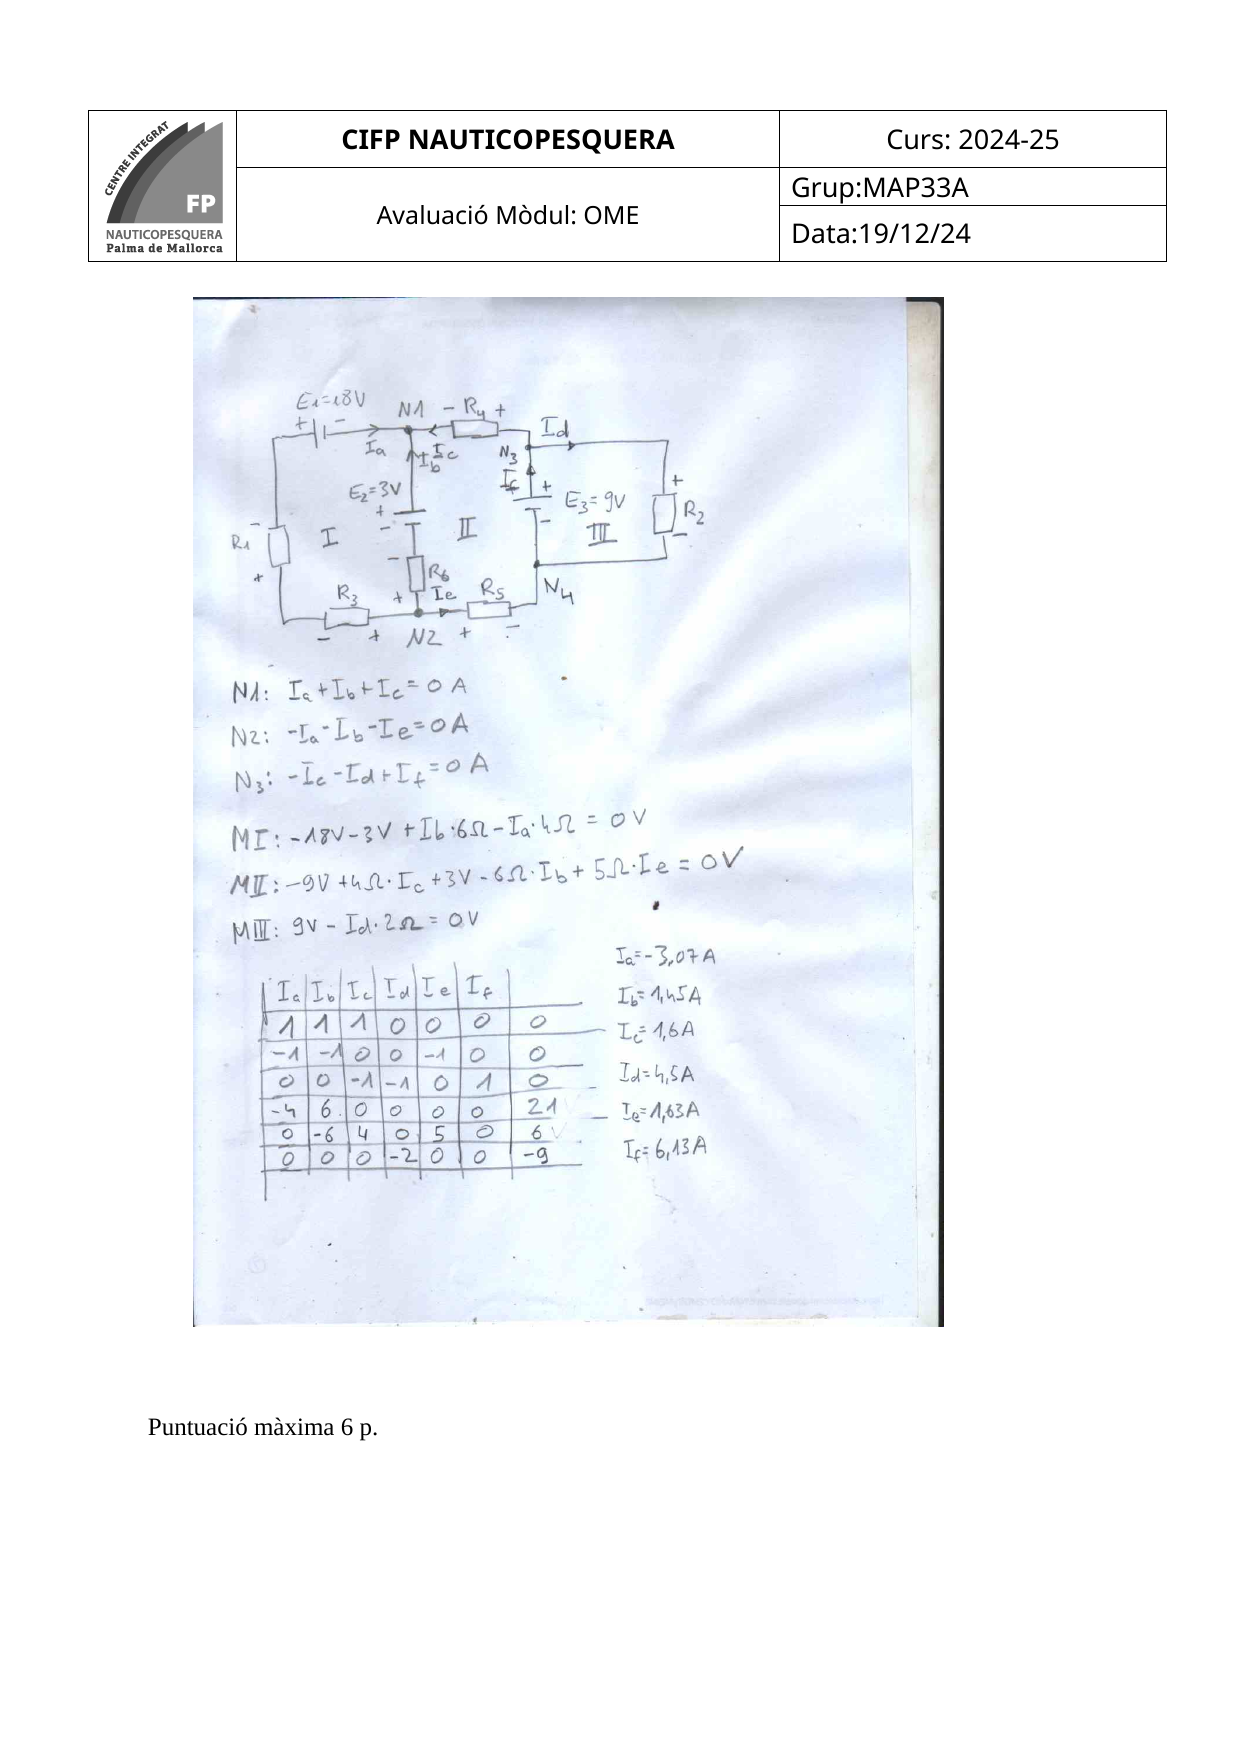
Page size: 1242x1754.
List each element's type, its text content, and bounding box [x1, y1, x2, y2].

picture [193, 297, 944, 1327]
text Puntuació màxima 6 p. [148, 1412, 1094, 1440]
picture [100, 111, 229, 260]
